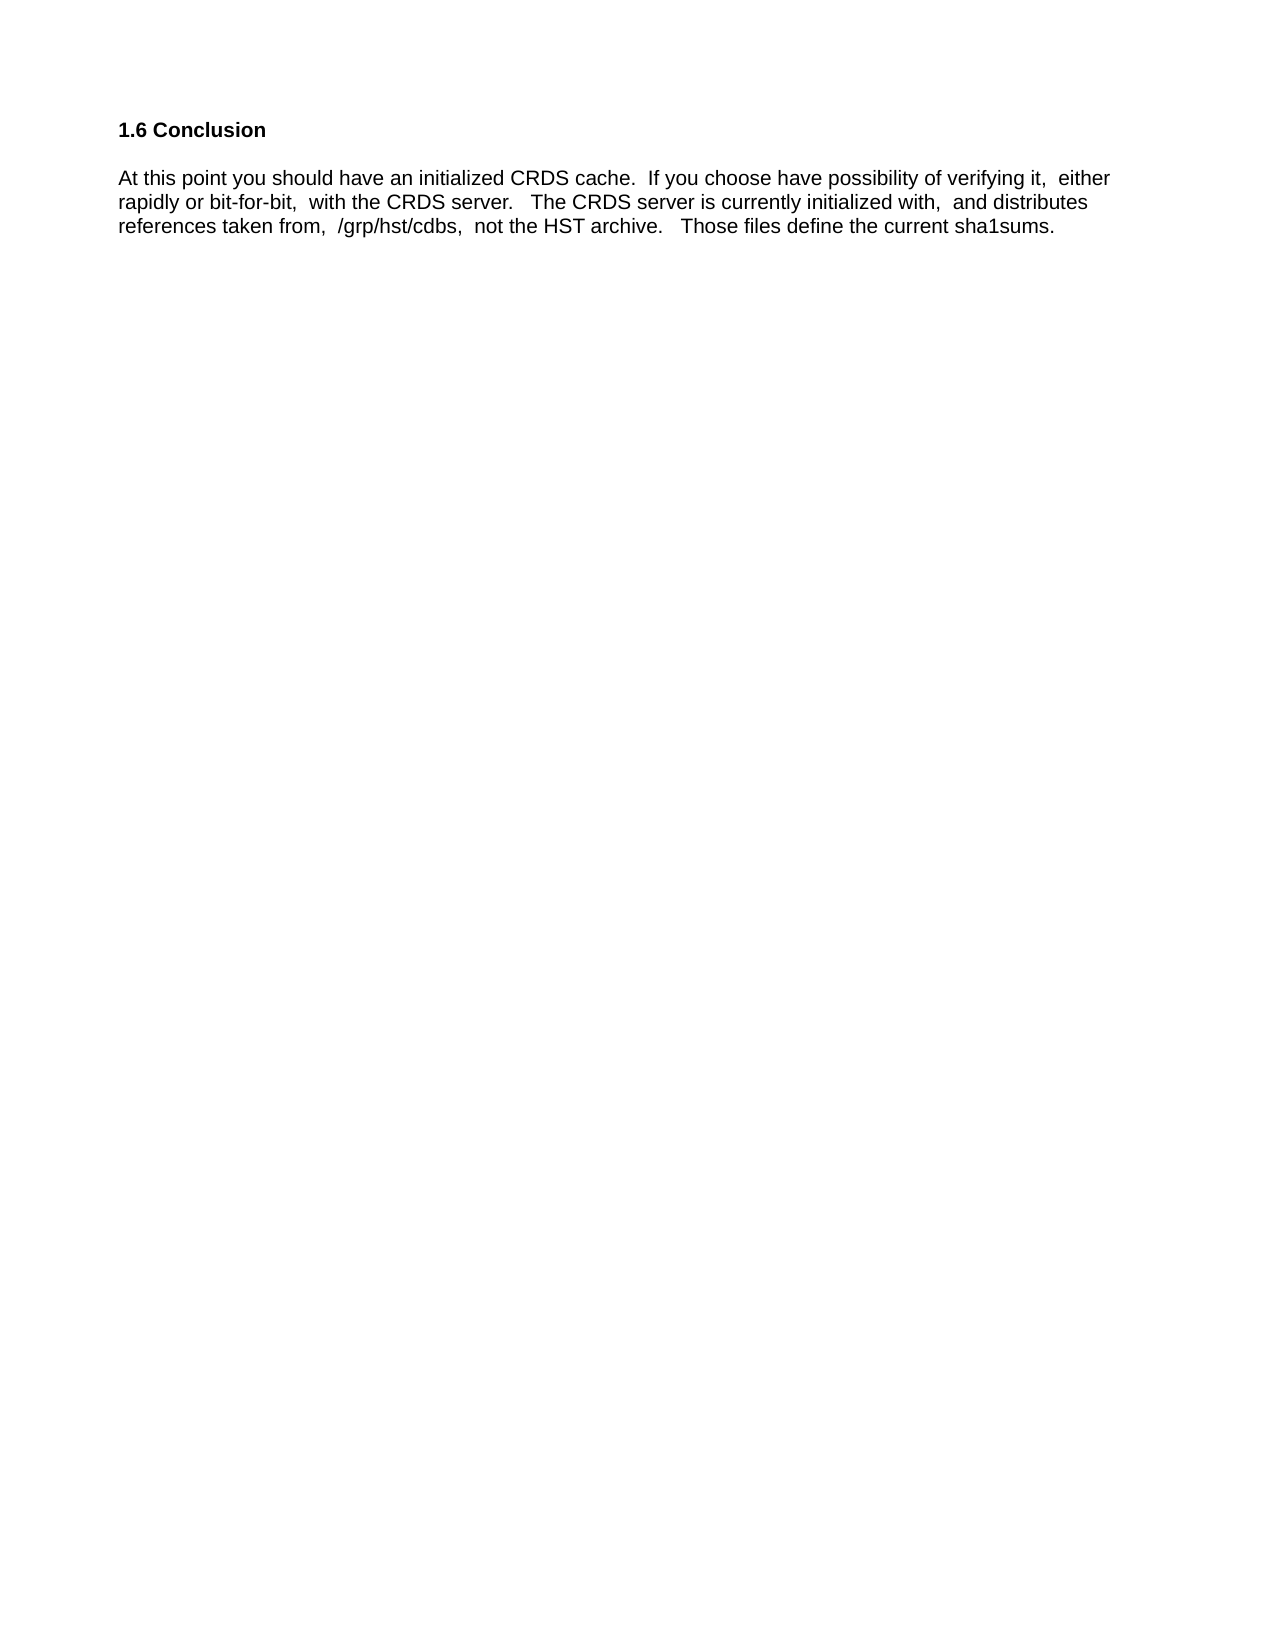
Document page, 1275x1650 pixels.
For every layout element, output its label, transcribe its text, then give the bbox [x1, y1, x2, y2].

text At this point you should have an initialized CRDS cache. If you choose have possibility of verifying it, either rapidly or bit-for-bit, with the CRDS server. The CRDS server is currently initialized with, and distributes references taken from, /grp/hst/cdbs, not the HST archive. Those files define the current sha1sums. [118, 166, 1157, 238]
text 1.6 Conclusion [118, 118, 1157, 142]
